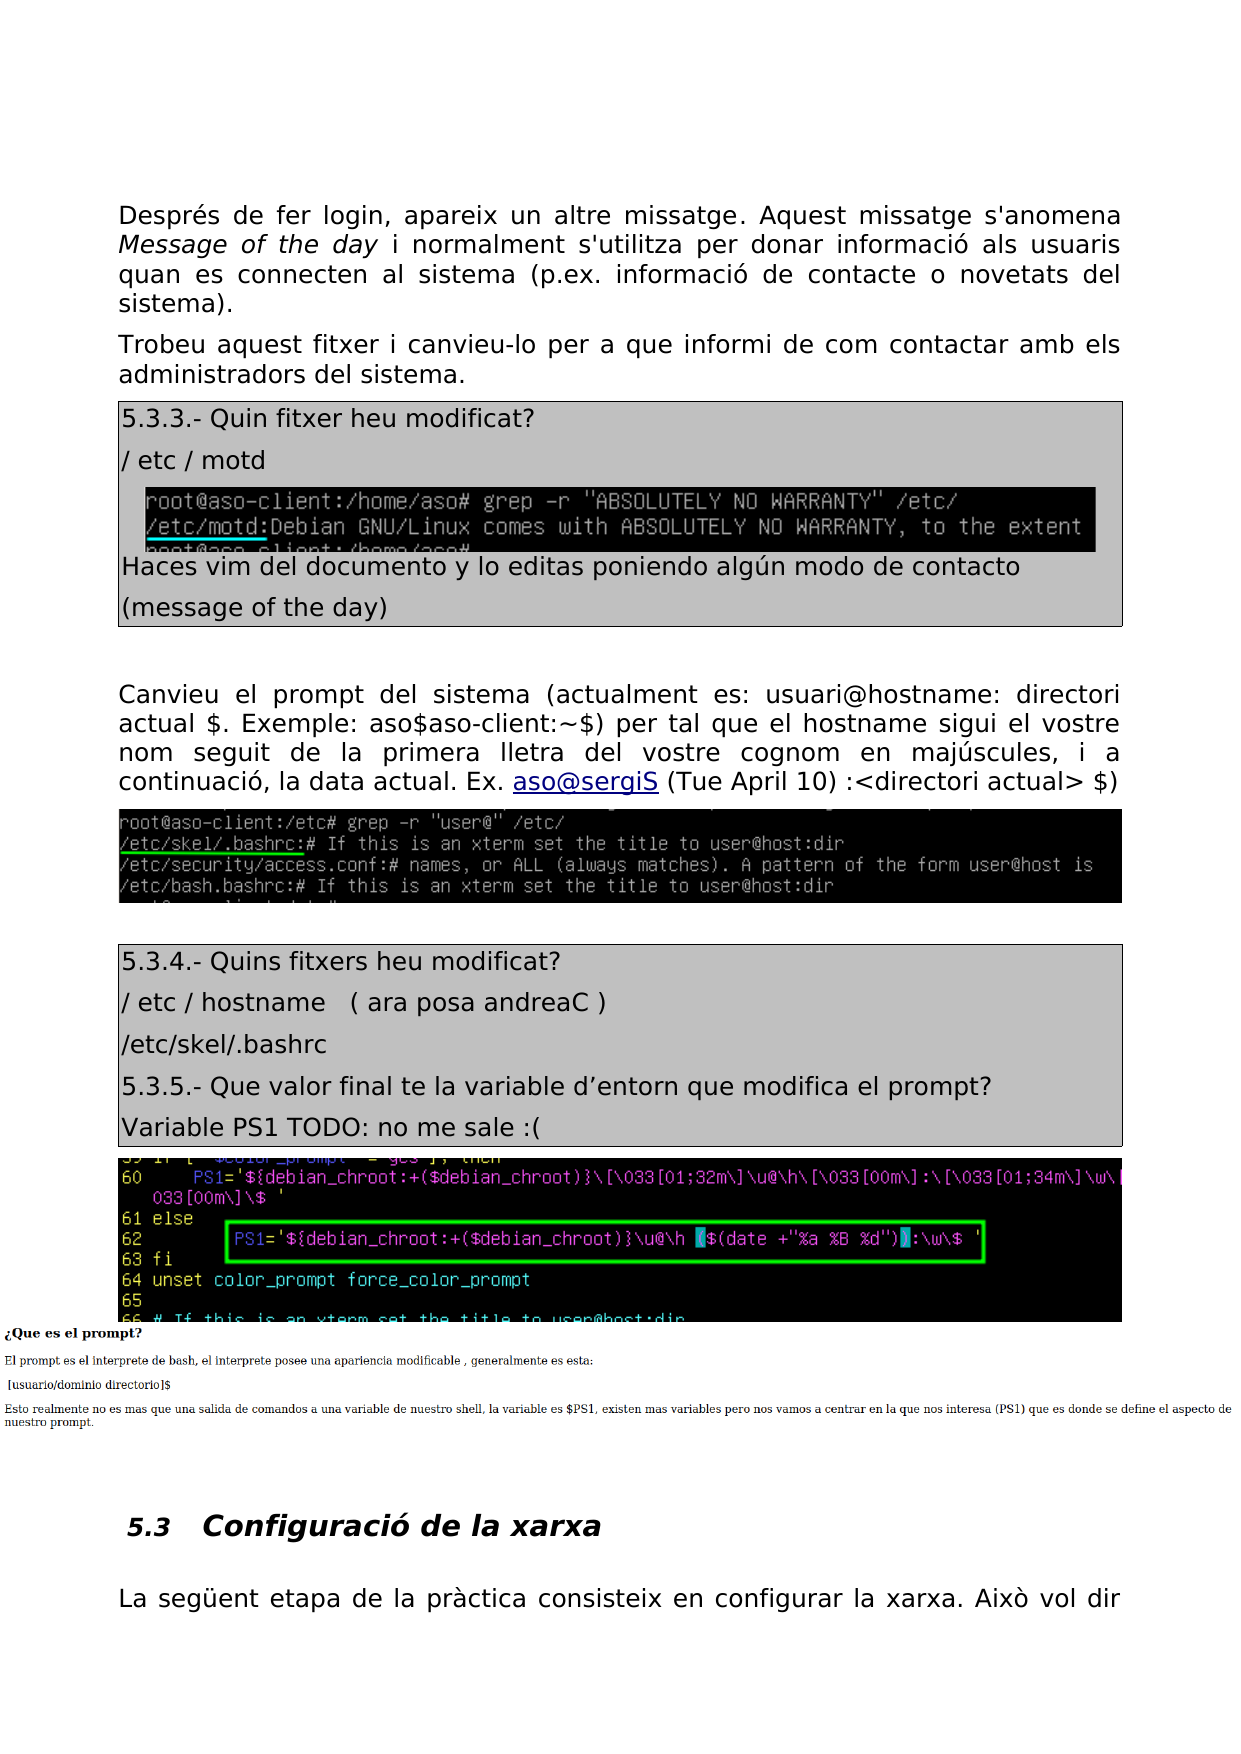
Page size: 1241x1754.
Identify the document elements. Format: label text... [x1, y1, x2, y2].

text Haces vim del documento y lo editas poniendo algún modo de contacto [119, 485, 1122, 581]
picture [144, 487, 1096, 552]
text Trobeu aquest fitxer i canvieu-lo per a que informi de com contactar amb els administradors del sistema. [118, 331, 1122, 389]
text / etc / motd [119, 443, 1122, 475]
text /etc/skel/.bashrc [119, 1027, 1122, 1059]
text 5.3.3.- Quin fitxer heu modificat? [119, 402, 1122, 434]
subtitle Configuració de la xarxa [118, 1509, 1122, 1543]
text La següent etapa de la pràctica consisteix en configurar la xarxa. Això vol dir [118, 1555, 1122, 1614]
text / etc / hostname ( ara posa andreaC ) [119, 986, 1122, 1018]
text Canvieu el prompt del sistema (actualment es: usuari@hostname: directori actual $. Exemple: aso$aso-client:~$) per tal que el hostname sigui el vostre nom seguit de la primera lletra del vostre cognom en majúscules, i a continuació, la data actual. Ex. aso@sergiS (Tue April 10) :<directori actual> $) [118, 680, 1122, 797]
picture [0, 1158, 1241, 1443]
text (message of the day) [119, 591, 1122, 626]
text 5.3.5.- Que valor final te la variable d’entorn que modifica el prompt? [119, 1069, 1122, 1101]
picture [118, 809, 1122, 903]
text 5.3.4.- Quins fitxers heu modificat? [119, 945, 1122, 976]
text Variable PS1 TODO: no me sale :( [119, 1111, 1122, 1146]
text Després de fer login, apareix un altre missatge. Aquest missatge s'anomena Message of the day i normalment s'utilitza per donar informació als usuaris quan es connecten al sistema (p.ex. informació de contacte o novetats del sistema). [118, 201, 1122, 318]
